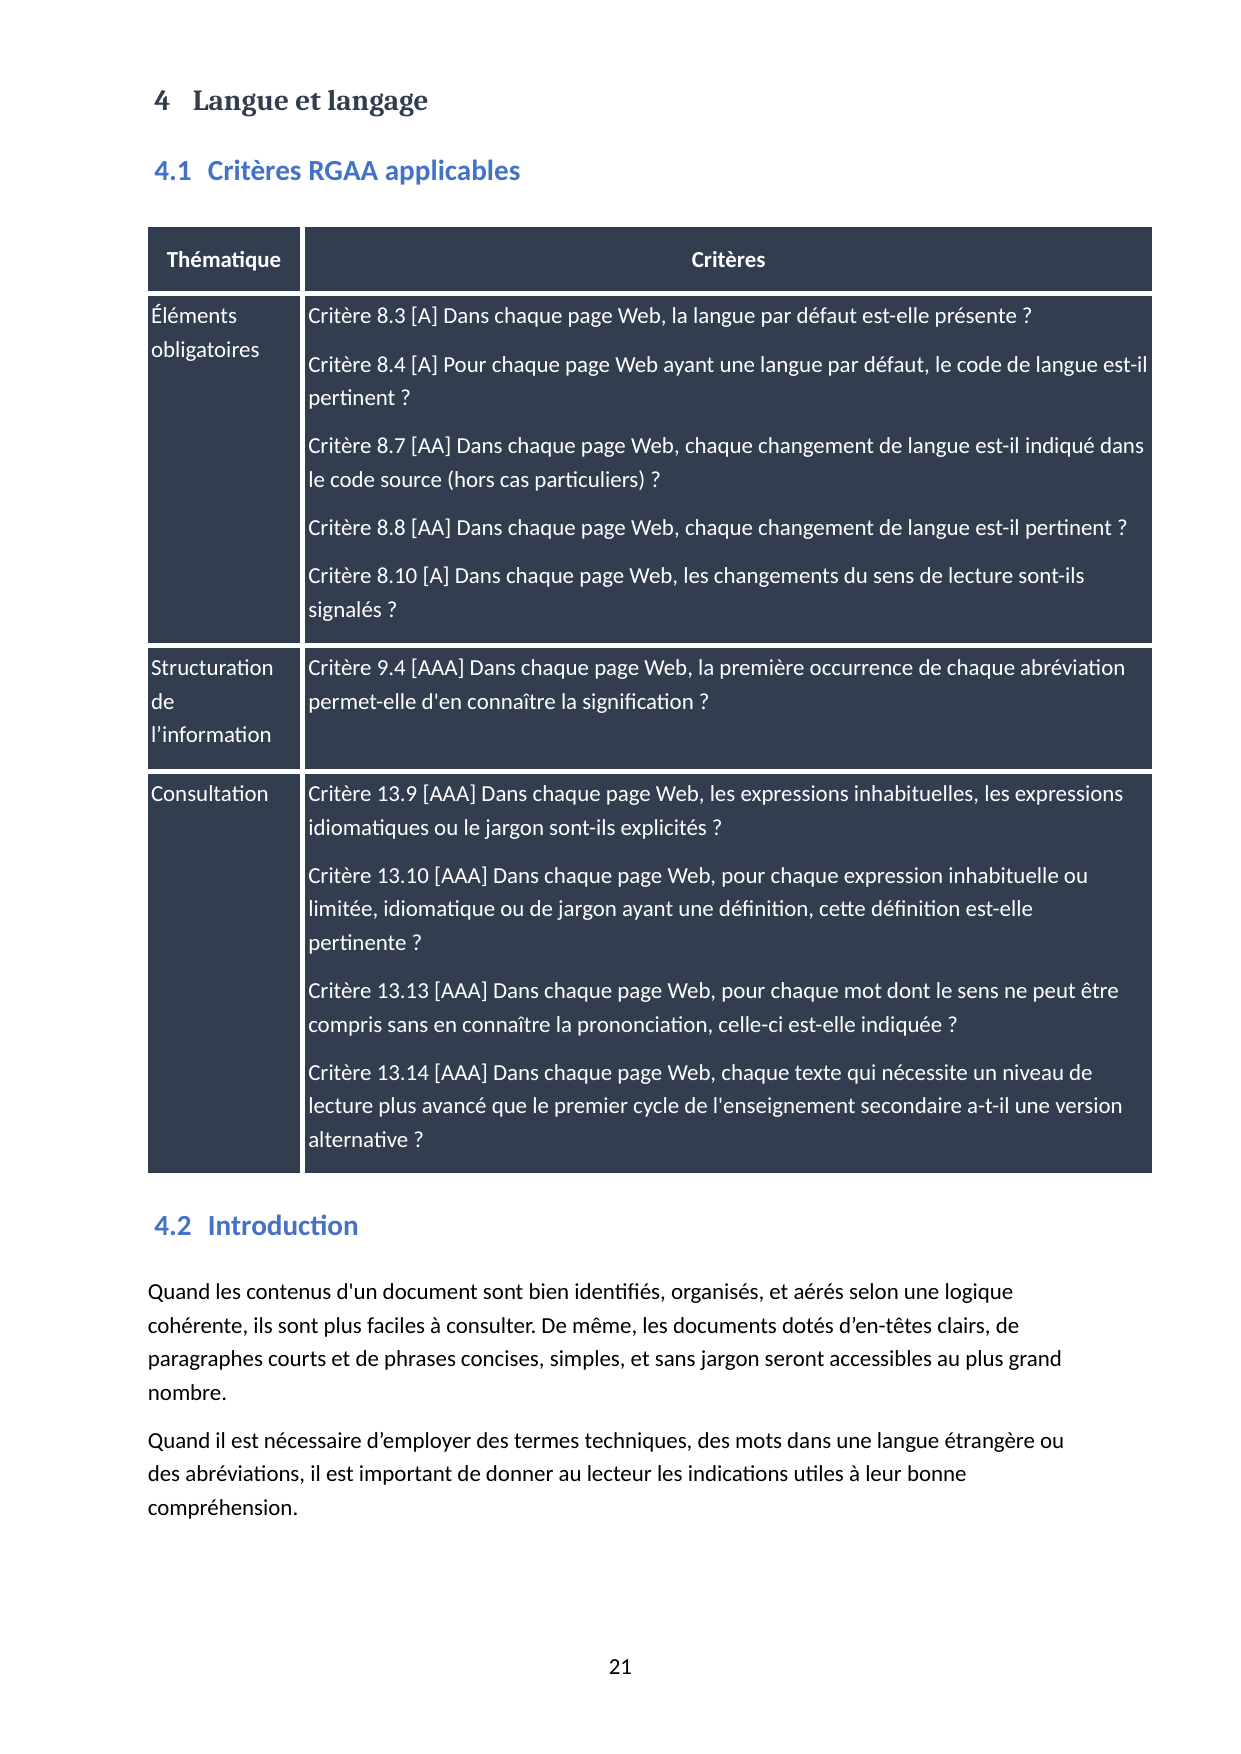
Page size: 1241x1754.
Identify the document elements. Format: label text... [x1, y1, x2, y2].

table_cell Critère 9.4 [AAA] Dans chaque page Web, la première occurrence de chaque abréviation permet-elle d'en connaître la signification ? [305, 648, 1152, 769]
subtitle Langue et langage [148, 84, 1093, 118]
table_cell Critère 8.3 [A] Dans chaque page Web, la langue par défaut est-elle présente ? Critère 8.4 [A] Pour chaque page Web ayant une langue par défaut, le code de langue est-il pertinent ? Critère 8.7 [AA] Dans chaque page Web, chaque changement de langue est-il indiqué dans le code source (hors cas particuliers) ? Critère 8.8 [AA] Dans chaque page Web, chaque changement de langue est-il pertinent ? Critère 8.10 [A] Dans chaque page Web, les changements du sens de lecture sont-ils signalés ? [305, 296, 1152, 643]
subtitle Critères RGAA applicables [148, 152, 1093, 188]
table_header Thématique [148, 227, 300, 291]
table_cell Critère 13.9 [AAA] Dans chaque page Web, les expressions inhabituelles, les expressions idiomatiques ou le jargon sont-ils explicités ? Critère 13.10 [AAA] Dans chaque page Web, pour chaque expression inhabituelle ou limitée, idiomatique ou de jargon ayant une définition, cette définition est-elle pertinente ? Critère 13.13 [AAA] Dans chaque page Web, pour chaque mot dont le sens ne peut être compris sans en connaître la prononciation, celle-ci est-elle indiquée ? Critère 13.14 [AAA] Dans chaque page Web, chaque texte qui nécessite un niveau de lecture plus avancé que le premier cycle de l'enseignement secondaire a-t-il une version alternative ? [305, 774, 1152, 1173]
text Quand il est nécessaire d’employer des termes techniques, des mots dans une langue étrangère ou des abréviations, il est important de donner au lecteur les indications utiles à leur bonne compréhension. [148, 1426, 1093, 1521]
table_cell Structuration de l’information [148, 648, 300, 769]
text Quand les contenus d'un document sont bien identifiés, organisés, et aérés selon une logique cohérente, ils sont plus faciles à consulter. De même, les documents dotés d’en-têtes clairs, de paragraphes courts et de phrases concises, simples, et sans jargon seront accessibles au plus grand nombre. [148, 1277, 1093, 1406]
table_cell Éléments obligatoires [148, 296, 300, 643]
subtitle Introduction [148, 1207, 1093, 1243]
table_cell Consultation [148, 774, 300, 1173]
table_header Critères [305, 227, 1152, 291]
